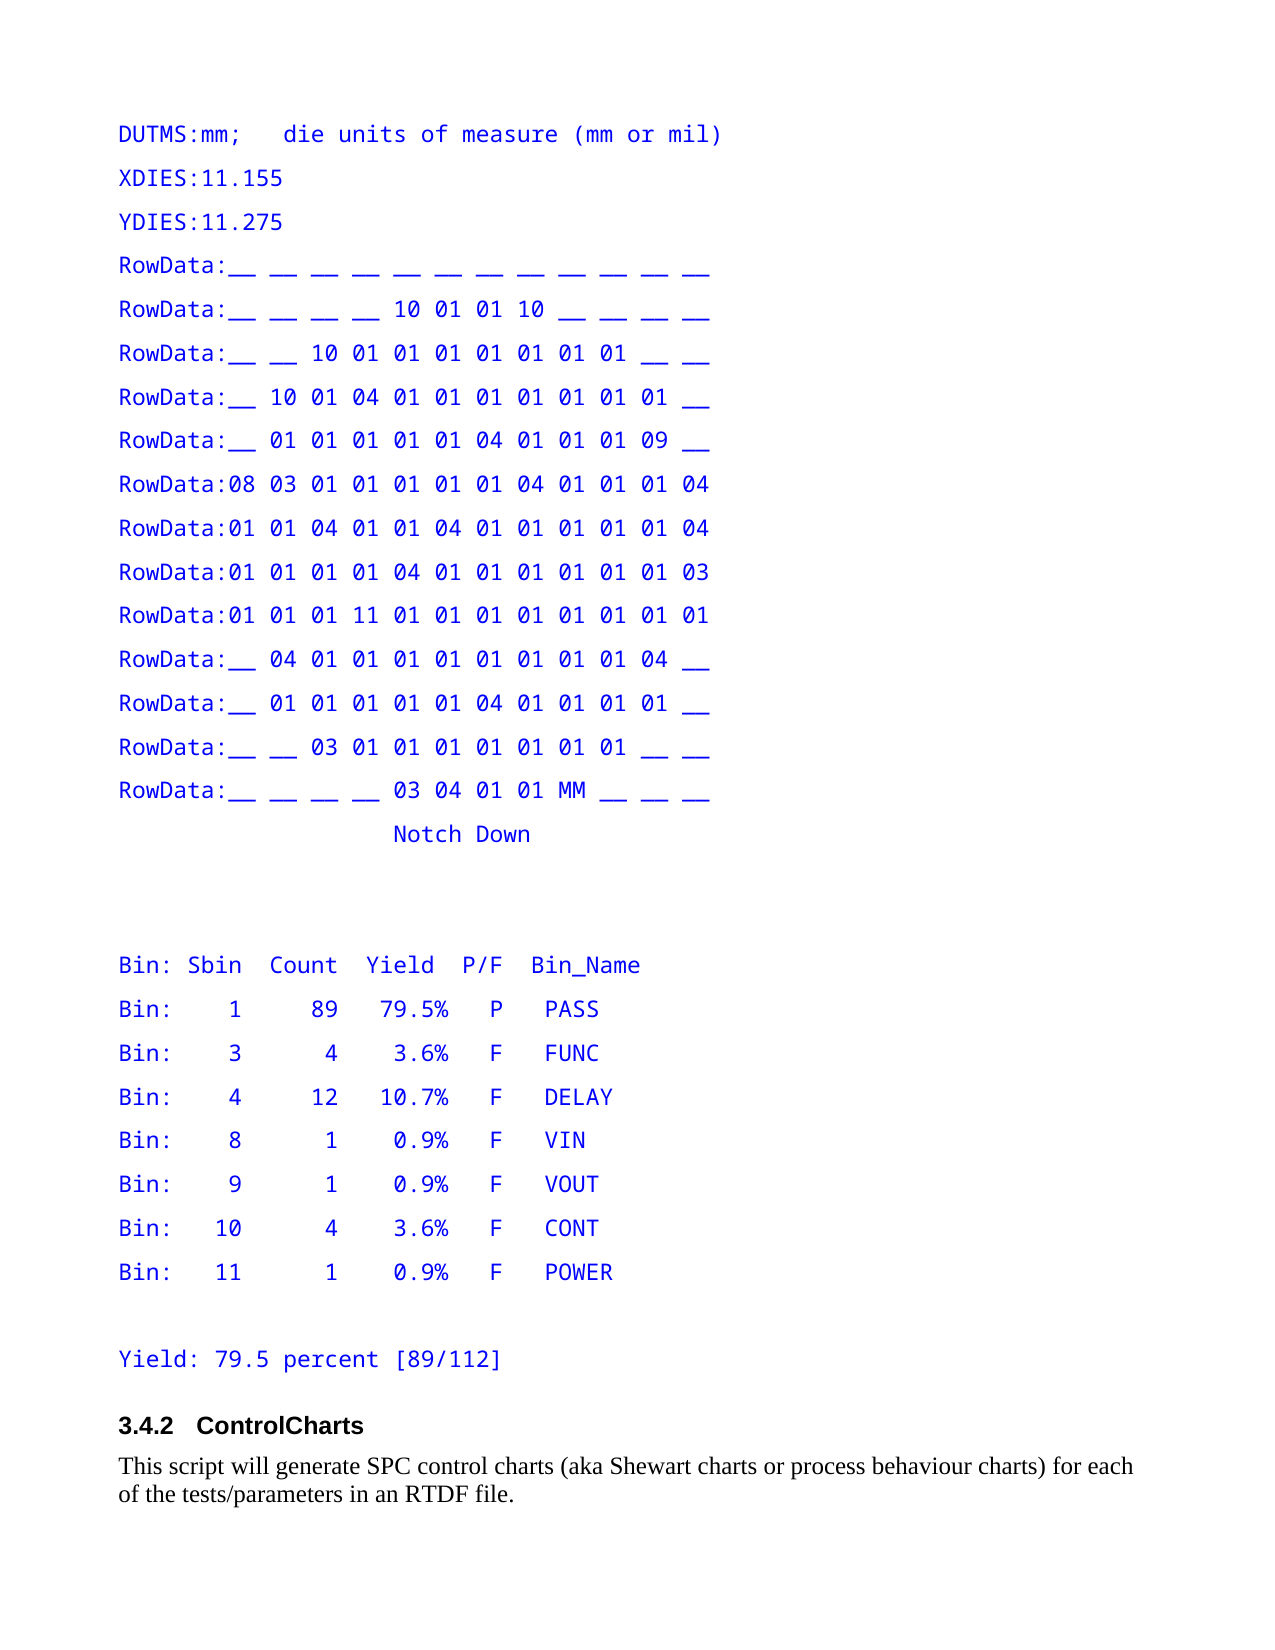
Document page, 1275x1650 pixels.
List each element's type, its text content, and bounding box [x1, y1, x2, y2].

text Bin: 11 1 0.9% F POWER [118, 1256, 1157, 1287]
text RowData:__ __ 10 01 01 01 01 01 01 01 __ __ [118, 337, 1157, 368]
text XDIES:11.155 [118, 162, 1157, 193]
text This script will generate SPC control charts (aka Shewart charts or process behaviour charts) for each of the tests/parameters in an RTDF file. [118, 1452, 1157, 1508]
text Bin: 10 4 3.6% F CONT [118, 1212, 1157, 1243]
text RowData:01 01 01 11 01 01 01 01 01 01 01 01 [118, 599, 1157, 631]
text RowData:__ 04 01 01 01 01 01 01 01 01 04 __ [118, 643, 1157, 674]
text Bin: 3 4 3.6% F FUNC [118, 1037, 1157, 1068]
text RowData:01 01 04 01 01 04 01 01 01 01 01 04 [118, 512, 1157, 543]
text RowData:__ __ 03 01 01 01 01 01 01 01 __ __ [118, 731, 1157, 762]
text YDIES:11.275 [118, 206, 1157, 237]
text Bin: 8 1 0.9% F VIN [118, 1124, 1157, 1156]
text RowData:__ __ __ __ 10 01 01 10 __ __ __ __ [118, 293, 1157, 324]
text RowData:__ 10 01 04 01 01 01 01 01 01 01 __ [118, 381, 1157, 412]
text Notch Down [118, 818, 1157, 849]
subtitle ControlCharts [118, 1412, 1157, 1440]
text Bin: 4 12 10.7% F DELAY [118, 1081, 1157, 1112]
text RowData:01 01 01 01 04 01 01 01 01 01 01 03 [118, 556, 1157, 587]
text RowData:__ 01 01 01 01 01 04 01 01 01 09 __ [118, 424, 1157, 456]
text Bin: 9 1 0.9% F VOUT [118, 1168, 1157, 1199]
text RowData:__ __ __ __ 03 04 01 01 MM __ __ __ [118, 774, 1157, 806]
text Bin: 1 89 79.5% P PASS [118, 993, 1157, 1024]
text RowData:__ __ __ __ __ __ __ __ __ __ __ __ [118, 249, 1157, 281]
text DUTMS:mm; die units of measure (mm or mil) [118, 118, 1157, 149]
text Yield: 79.5 percent [89/112] [118, 1343, 1157, 1374]
text Bin: Sbin Count Yield P/F Bin_Name [118, 949, 1157, 981]
text RowData:__ 01 01 01 01 01 04 01 01 01 01 __ [118, 687, 1157, 718]
text RowData:08 03 01 01 01 01 01 04 01 01 01 04 [118, 468, 1157, 499]
